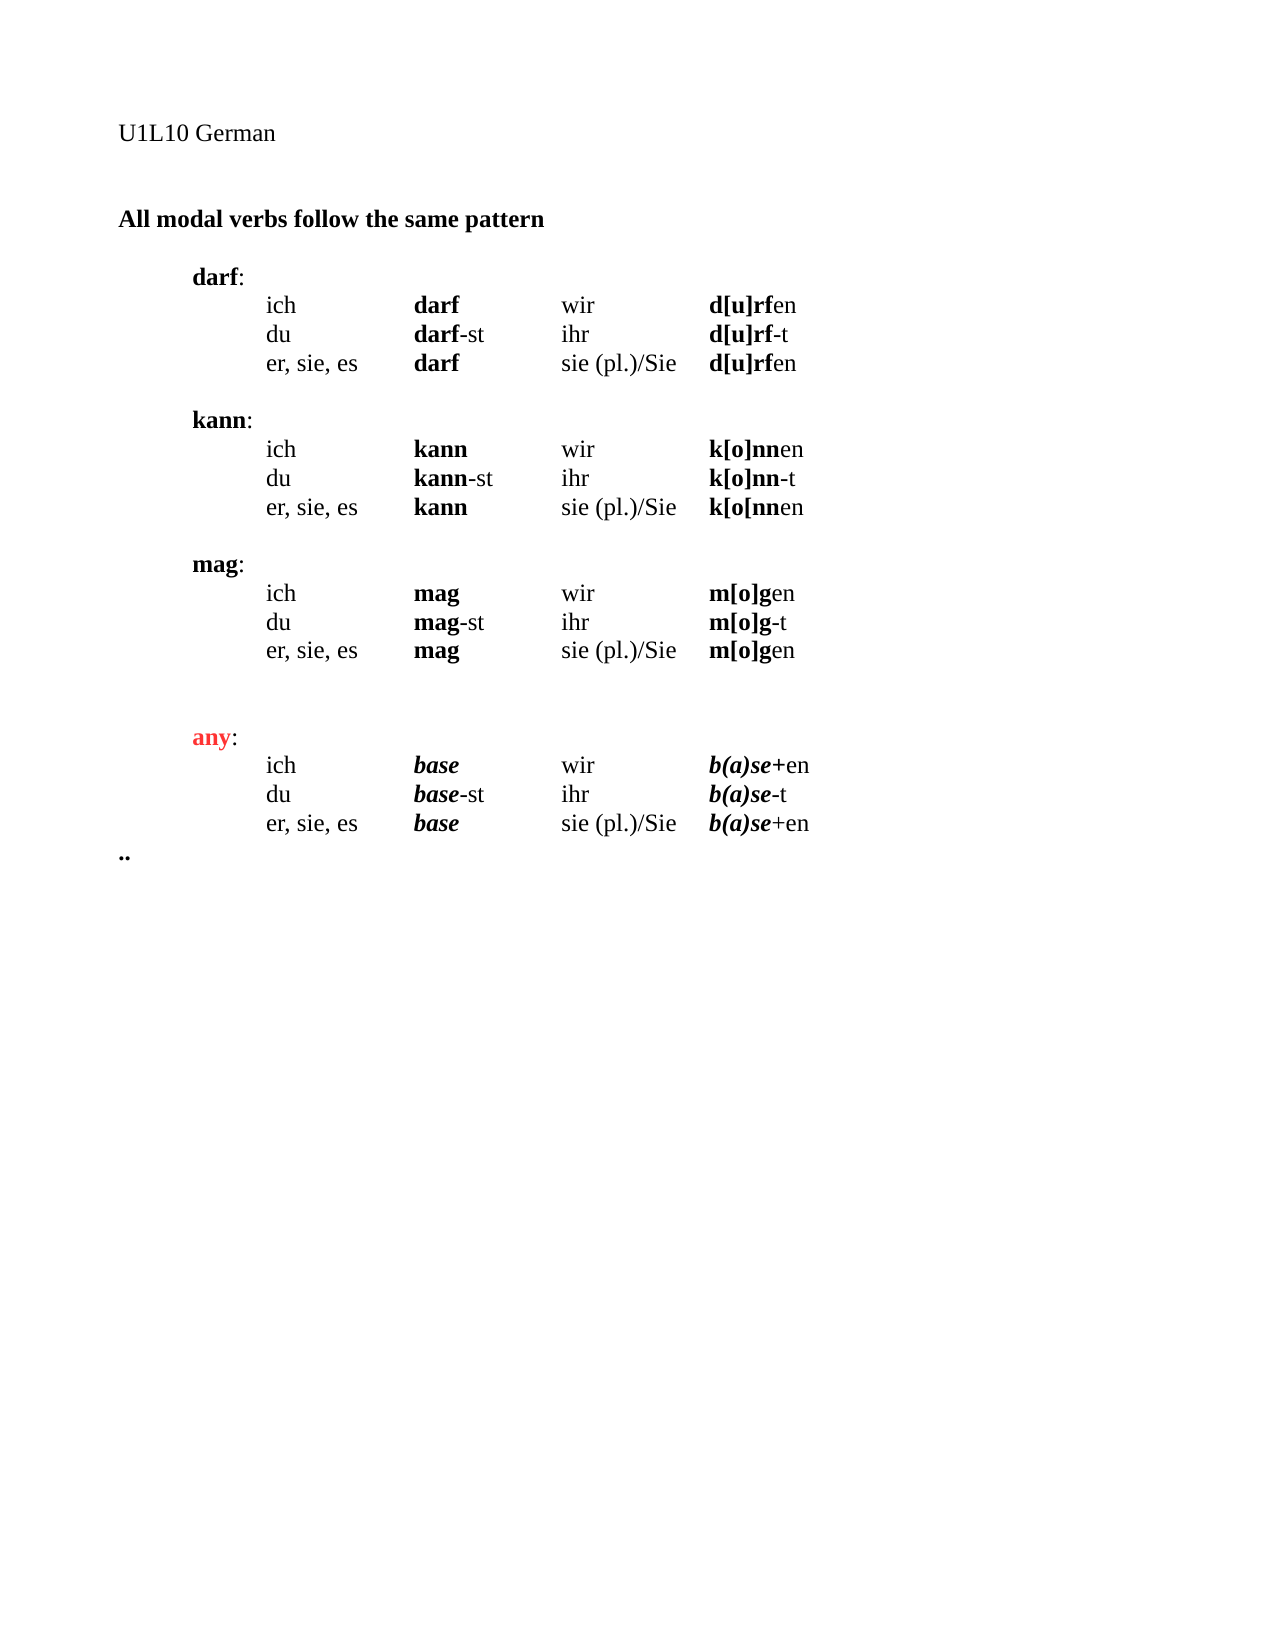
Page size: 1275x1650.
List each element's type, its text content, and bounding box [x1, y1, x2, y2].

text any: [118, 722, 1157, 751]
text ich kann wir k[o]nnen [118, 434, 1157, 463]
text du mag-st ihr m[o]g-t [118, 607, 1157, 636]
text er, sie, es darf sie (pl.)/Sie d[u]rfen [118, 348, 1157, 377]
text kann: [118, 406, 1157, 434]
text ich base wir b(a)se+en [118, 751, 1157, 779]
text er, sie, es kann sie (pl.)/Sie k[o[nnen [118, 492, 1157, 521]
text er, sie, es mag sie (pl.)/Sie m[o]gen [118, 636, 1157, 664]
text er, sie, es base sie (pl.)/Sie b(a)se+en [118, 808, 1157, 837]
text du base-st ihr b(a)se-t [118, 779, 1157, 808]
text .. [118, 837, 1157, 866]
text ich mag wir m[o]gen [118, 578, 1157, 607]
text U1L10 German [118, 118, 1157, 147]
text darf: [118, 262, 1157, 291]
text du darf-st ihr d[u]rf-t [118, 319, 1157, 348]
text All modal verbs follow the same pattern [118, 176, 1157, 233]
text du kann-st ihr k[o]nn-t [118, 463, 1157, 492]
text mag: [118, 549, 1157, 578]
text ich darf wir d[u]rfen [118, 291, 1157, 319]
